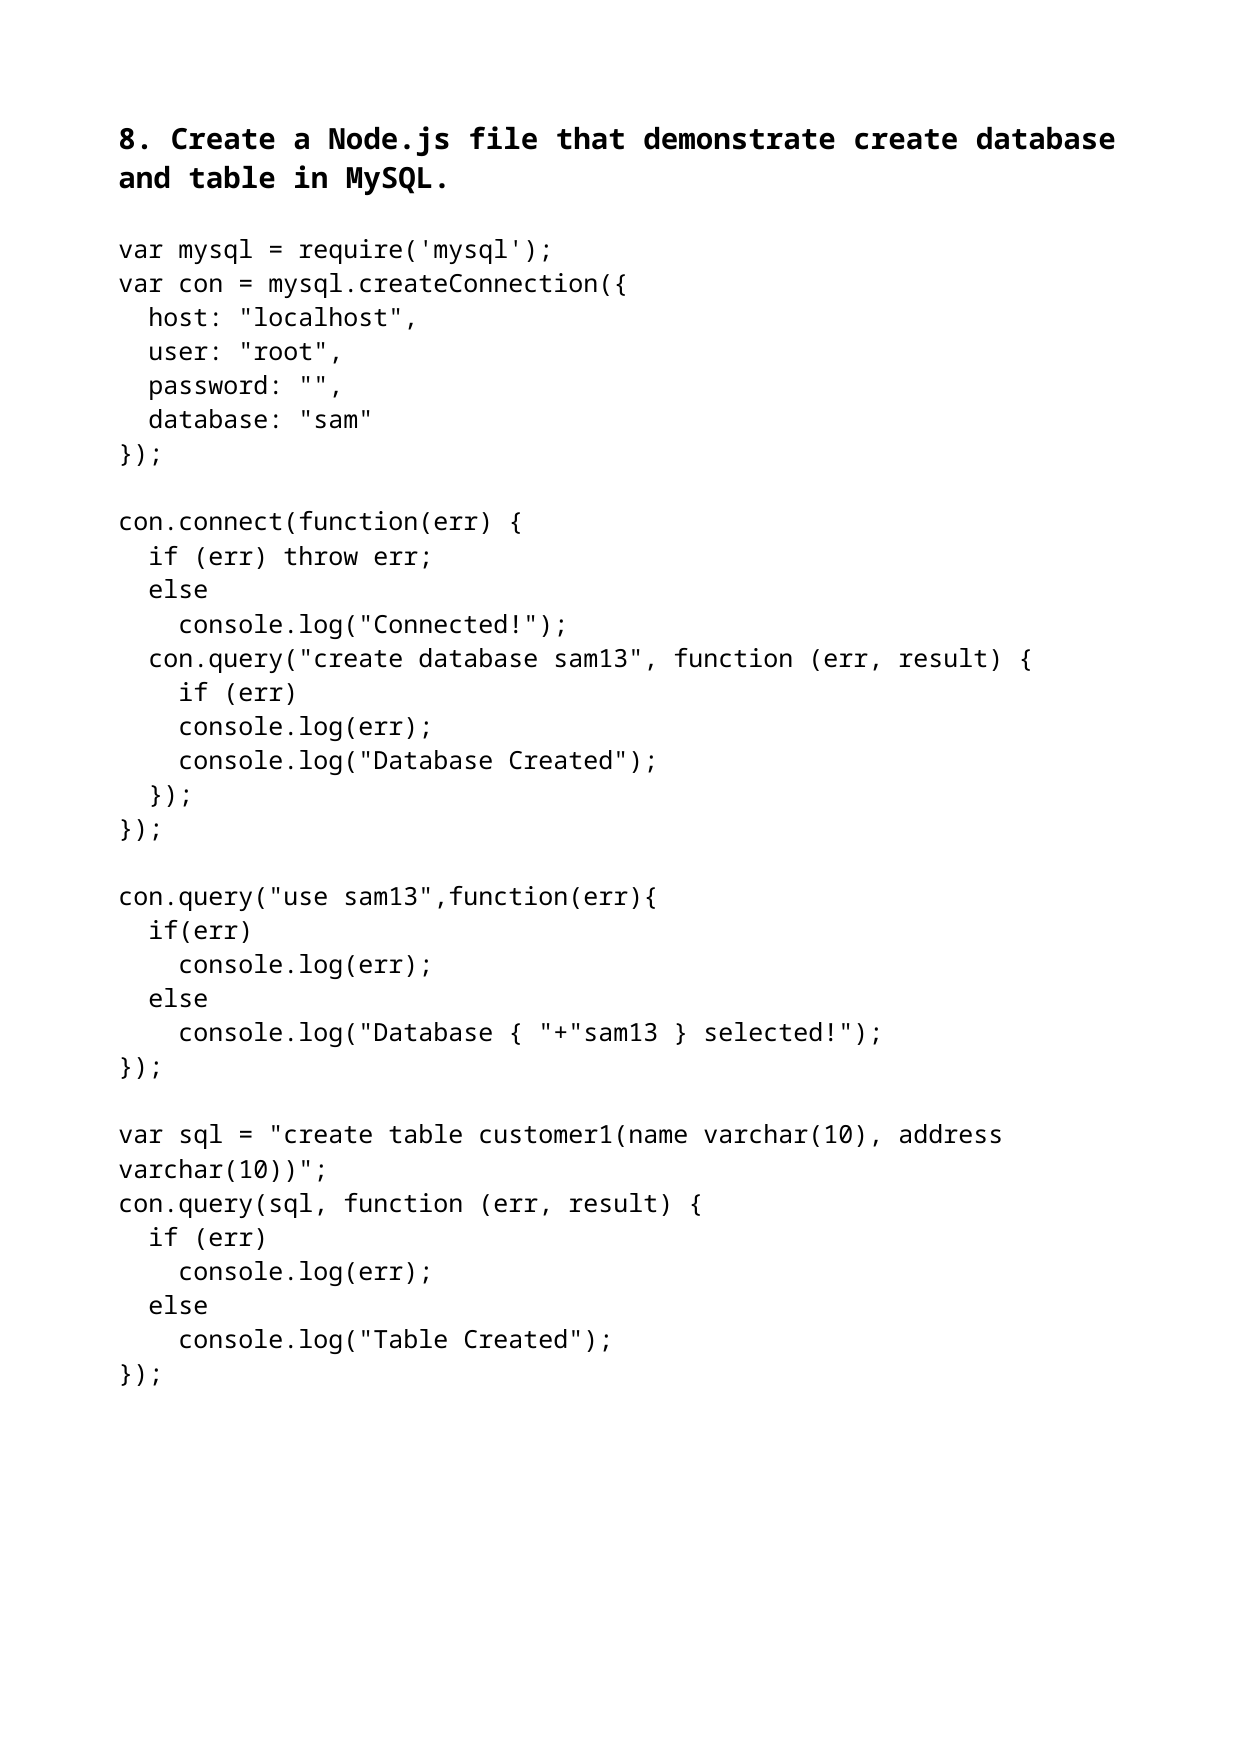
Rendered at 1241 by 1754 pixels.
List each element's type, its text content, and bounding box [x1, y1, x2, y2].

text con.connect(function(err) { [118, 504, 1122, 538]
text }); [118, 436, 1122, 470]
text password: "", [118, 368, 1122, 402]
text console.log(err); [118, 708, 1122, 742]
text con.query("create database sam13", function (err, result) { [118, 640, 1122, 674]
text }); [118, 1049, 1122, 1083]
text if (err) throw err; [118, 538, 1122, 572]
text else [118, 1287, 1122, 1322]
text var mysql = require('mysql'); [118, 232, 1122, 266]
text console.log("Table Created"); [118, 1322, 1122, 1356]
text else [118, 572, 1122, 606]
text var sql = "create table customer1(name varchar(10), address varchar(10))"; [118, 1117, 1122, 1185]
text }); [118, 777, 1122, 811]
text console.log("Database Created"); [118, 742, 1122, 777]
text }); [118, 811, 1122, 845]
text host: "localhost", [118, 300, 1122, 334]
text con.query("use sam13",function(err){ [118, 879, 1122, 913]
text user: "root", [118, 334, 1122, 368]
text console.log(err); [118, 947, 1122, 981]
text con.query(sql, function (err, result) { [118, 1185, 1122, 1219]
text console.log("Connected!"); [118, 606, 1122, 640]
text database: "sam" [118, 402, 1122, 436]
text if (err) [118, 1219, 1122, 1253]
text 8. Create a Node.js file that demonstrate create database and table in MySQL. [118, 118, 1122, 197]
text }); [118, 1356, 1122, 1390]
text if(err) [118, 913, 1122, 947]
text var con = mysql.createConnection({ [118, 266, 1122, 300]
text else [118, 981, 1122, 1015]
text console.log(err); [118, 1253, 1122, 1287]
text if (err) [118, 674, 1122, 708]
text console.log("Database { "+"sam13 } selected!"); [118, 1015, 1122, 1049]
